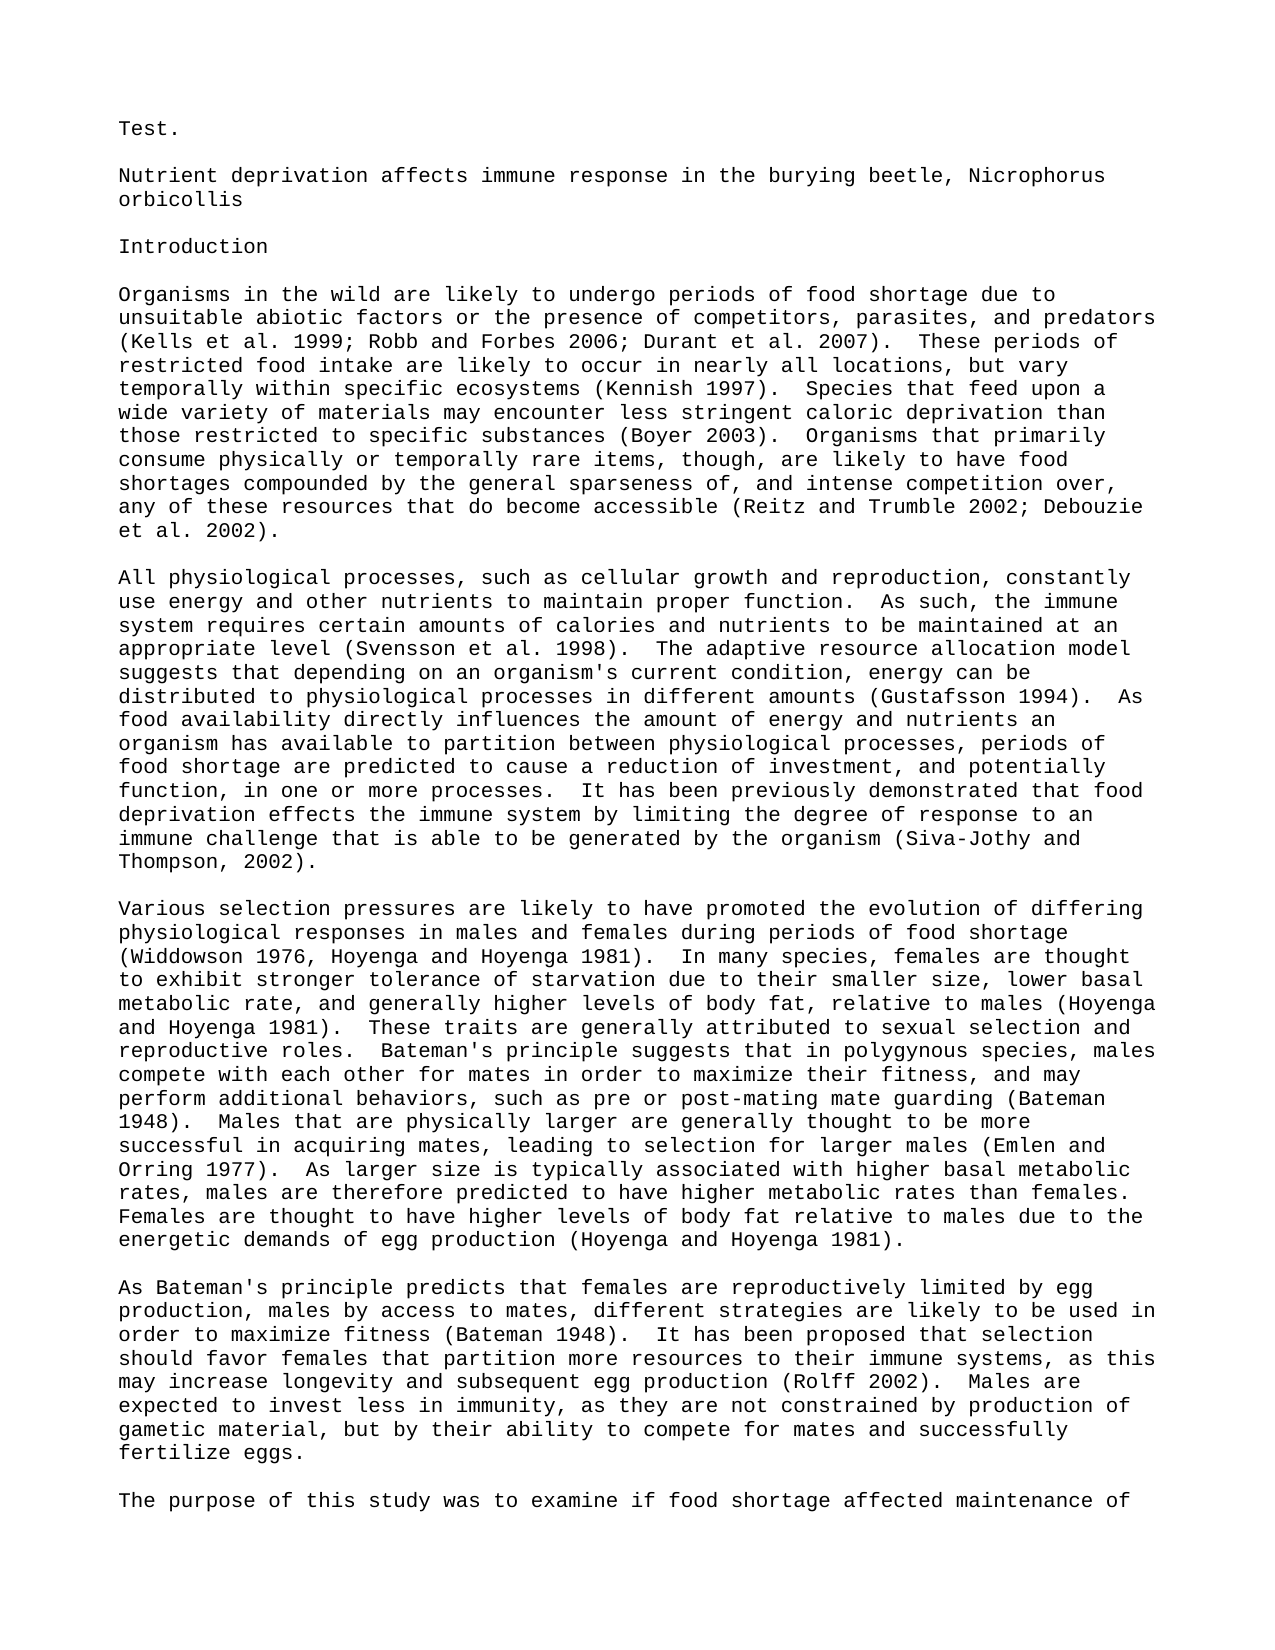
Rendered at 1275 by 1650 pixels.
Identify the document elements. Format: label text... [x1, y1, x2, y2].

text Various selection pressures are likely to have promoted the evolution of differing physiological responses in males and females during periods of food shortage (Widdowson 1976, Hoyenga and Hoyenga 1981). In many species, females are thought to exhibit stronger tolerance of starvation due to their smaller size, lower basal metabolic rate, and generally higher levels of body fat, relative to males (Hoyenga and Hoyenga 1981). These traits are generally attributed to sexual selection and reproductive roles. Bateman's principle suggests that in polygynous species, males compete with each other for mates in order to maximize their fitness, and may perform additional behaviors, such as pre or post-mating mate guarding (Bateman 1948). Males that are physically larger are generally thought to be more successful in acquiring mates, leading to selection for larger males (Emlen and Orring 1977). As larger size is typically associated with higher basal metabolic rates, males are therefore predicted to have higher metabolic rates than females. Females are thought to have higher levels of body fat relative to males due to the energetic demands of egg production (Hoyenga and Hoyenga 1981). [118, 898, 1157, 1253]
text Organisms in the wild are likely to undergo periods of food shortage due to unsuitable abiotic factors or the presence of competitors, parasites, and predators (Kells et al. 1999; Robb and Forbes 2006; Durant et al. 2007). These periods of restricted food intake are likely to occur in nearly all locations, but vary temporally within specific ecosystems (Kennish 1997). Species that feed upon a wide variety of materials may encounter less stringent caloric deprivation than those restricted to specific substances (Boyer 2003). Organisms that primarily consume physically or temporally rare items, though, are likely to have food shortages compounded by the general sparseness of, and intense competition over, any of these resources that do become accessible (Reitz and Trumble 2002; Debouzie et al. 2002). [118, 284, 1157, 544]
text All physiological processes, such as cellular growth and reproduction, constantly use energy and other nutrients to maintain proper function. As such, the immune system requires certain amounts of calories and nutrients to be maintained at an appropriate level (Svensson et al. 1998). The adaptive resource allocation model suggests that depending on an organism's current condition, energy can be distributed to physiological processes in different amounts (Gustafsson 1994). As food availability directly influences the amount of energy and nutrients an organism has available to partition between physiological processes, periods of food shortage are predicted to cause a reduction of investment, and potentially function, in one or more processes. It has been previously demonstrated that food deprivation effects the immune system by limiting the degree of response to an immune challenge that is able to be generated by the organism (Siva-Jothy and Thompson, 2002). [118, 567, 1157, 875]
text Nutrient deprivation affects immune response in the burying beetle, Nicrophorus orbicollis [118, 165, 1157, 213]
text Test. [118, 118, 1157, 142]
text The purpose of this study was to examine if food shortage affected maintenance of [118, 1489, 1157, 1513]
text Introduction [118, 236, 1157, 260]
text As Bateman's principle predicts that females are reproductively limited by egg production, males by access to mates, different strategies are likely to be used in order to maximize fitness (Bateman 1948). It has been proposed that selection should favor females that partition more resources to their immune systems, as this may increase longevity and subsequent egg production (Rolff 2002). Males are expected to invest less in immunity, as they are not constrained by production of gametic material, but by their ability to compete for mates and successfully fertilize eggs. [118, 1277, 1157, 1466]
